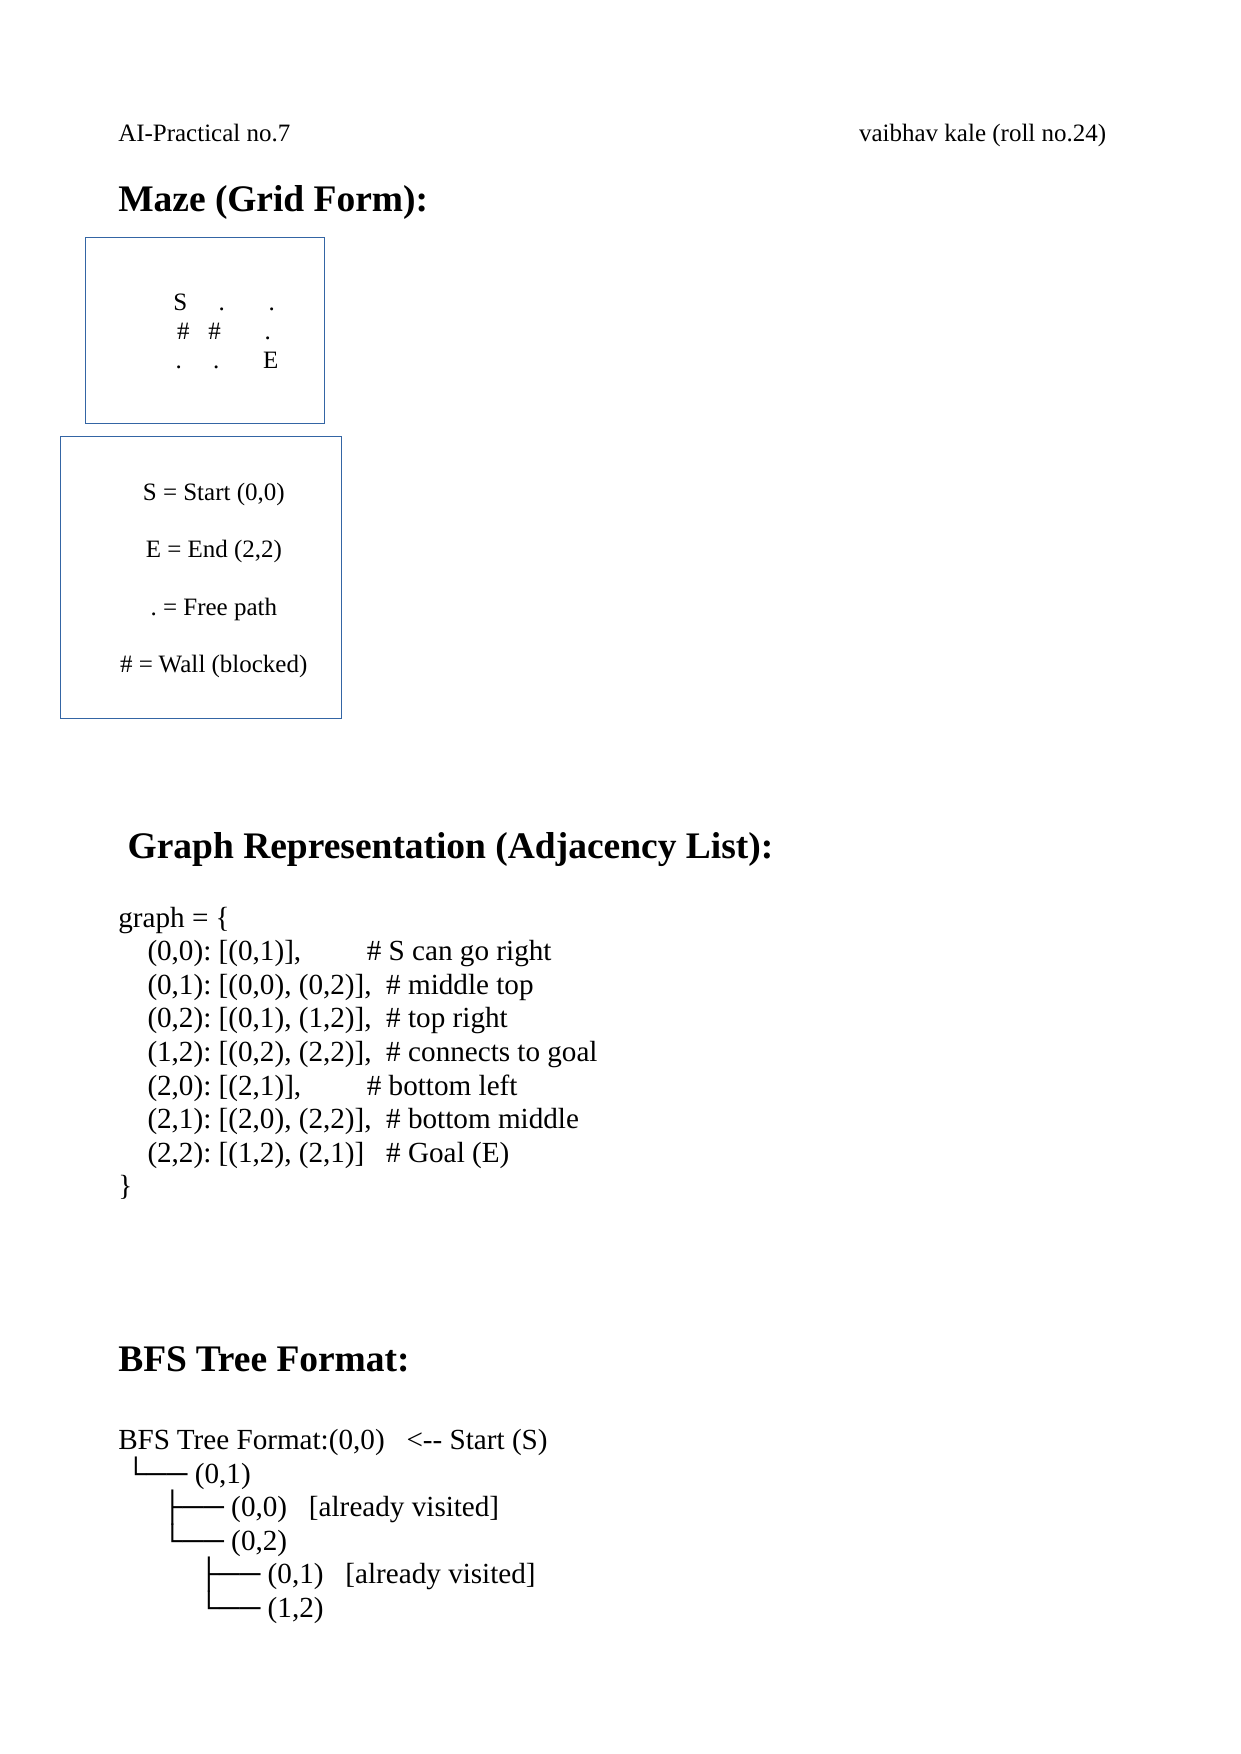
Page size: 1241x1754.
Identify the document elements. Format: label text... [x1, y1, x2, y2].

text (0,2): [(0,1), (1,2)], # top right [118, 1001, 1122, 1034]
text graph = { [118, 900, 1122, 933]
text (2,0): [(2,1)], # bottom left [118, 1068, 1122, 1101]
text BFS Tree Format: [118, 1336, 1122, 1379]
text (2,1): [(2,0), (2,2)], # bottom middle [118, 1101, 1122, 1135]
text Maze (Grid Form): [118, 176, 1122, 219]
text ├── (0,1) [already visited] [209, 1556, 1122, 1590]
text } [118, 1168, 1122, 1202]
text └── (1,2) [118, 1590, 1122, 1623]
text (1,2): [(0,2), (2,2)], # connects to goal [118, 1034, 1122, 1068]
text ├── (0,0) [already visited] [118, 1489, 171, 1523]
text (2,2): [(1,2), (2,1)] # Goal (E) [118, 1135, 1122, 1168]
text Graph Representation (Adjacency List): [118, 823, 1122, 866]
text (0,1): [(0,0), (0,2)], # middle top [118, 967, 1122, 1001]
text ├── (0,0) [already visited] [173, 1489, 1122, 1523]
text BFS Tree Format:(0,0) <-- Start (S) [118, 1422, 1122, 1456]
text └── (0,2) [118, 1523, 1122, 1556]
text ├── (0,1) [already visited] [118, 1556, 207, 1590]
text └── (0,1) [118, 1456, 1122, 1489]
text (0,0): [(0,1)], # S can go right [118, 933, 1122, 967]
